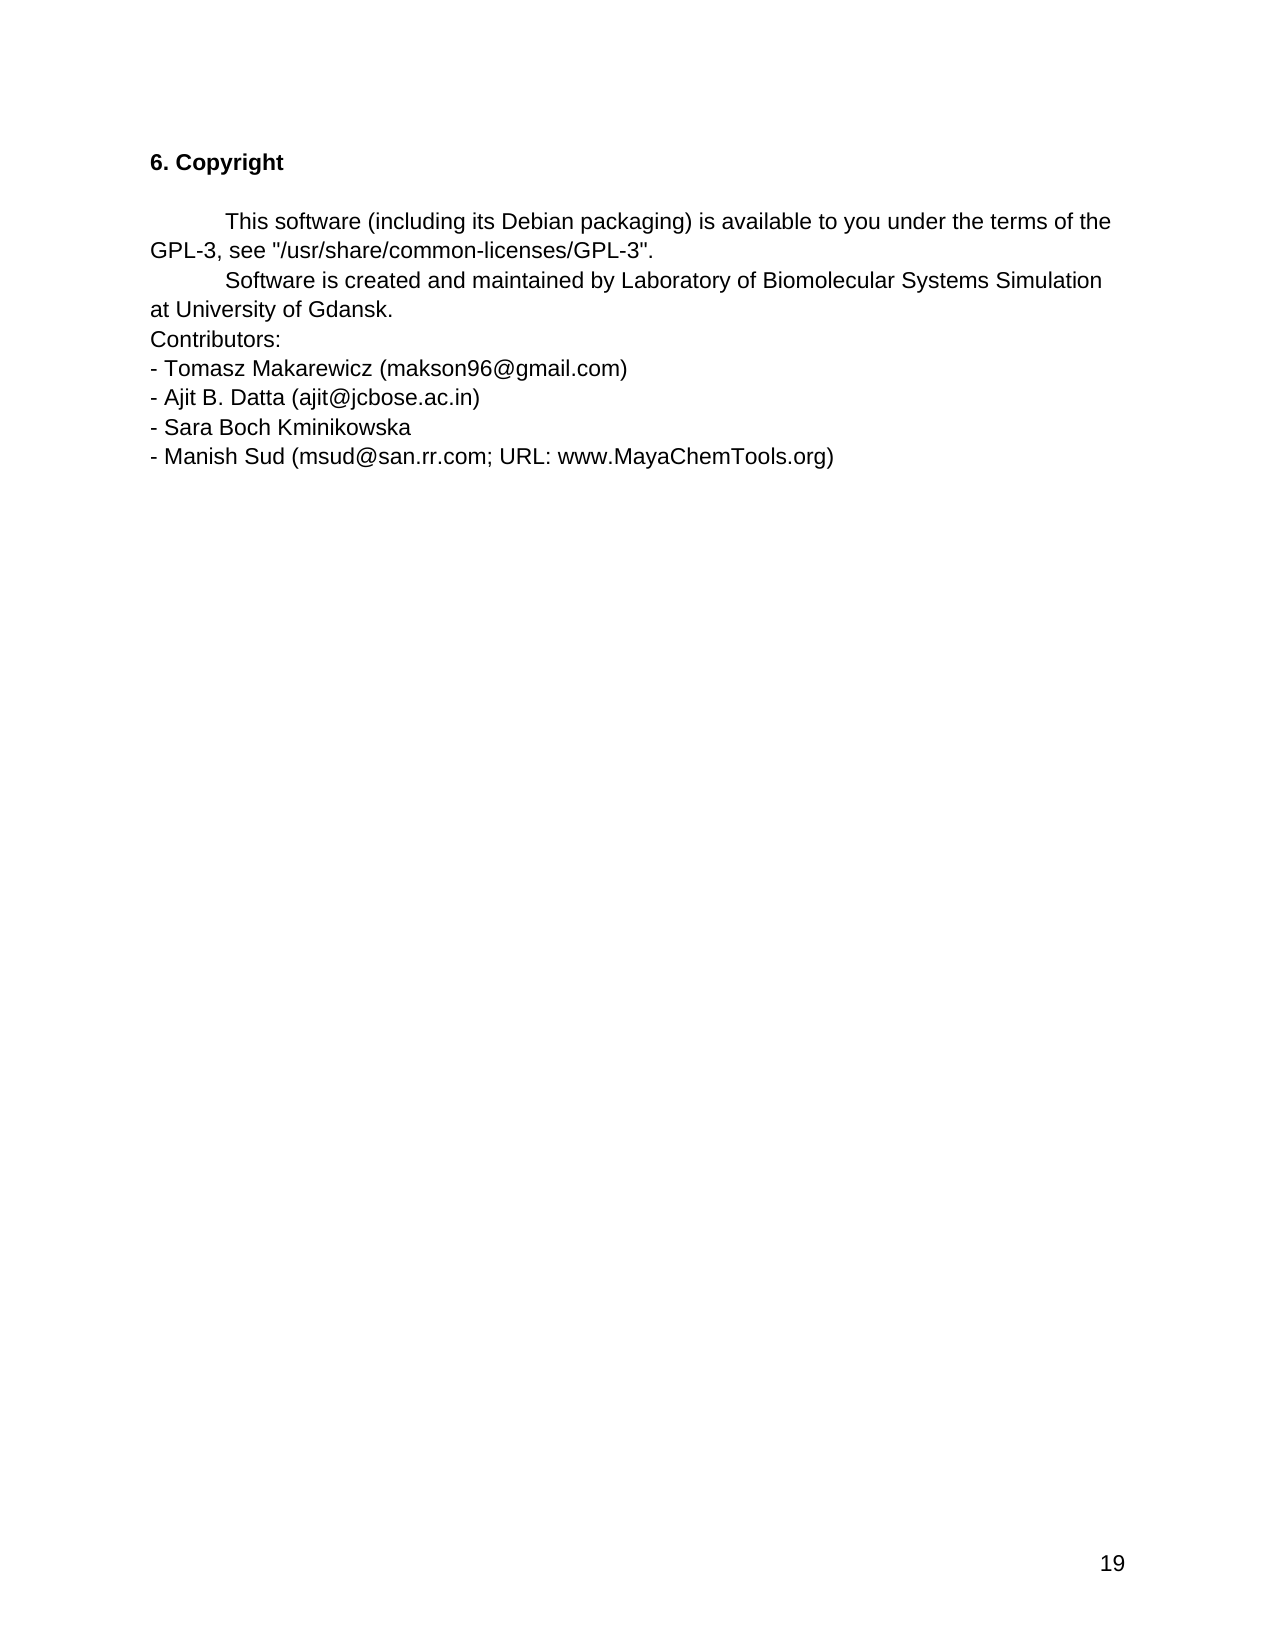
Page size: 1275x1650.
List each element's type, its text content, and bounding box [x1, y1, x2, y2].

text - Tomasz Makarewicz (makson96@gmail.com) [150, 356, 1125, 381]
text Software is created and maintained by Laboratory of Biomolecular Systems Simulation at University of Gdansk. [150, 267, 1125, 322]
text 6. Copyright [150, 150, 1125, 176]
text This software (including its Debian packaging) is available to you under the terms of the GPL-3, see "/usr/share/common-licenses/GPL-3". [150, 209, 1125, 264]
text Contributors: [150, 326, 1125, 352]
text - Manish Sud (msud@san.rr.com; URL: www.MayaChemTools.org) [150, 444, 1125, 469]
text - Ajit B. Datta (ajit@jcbose.ac.in) [150, 385, 1125, 411]
text - Sara Boch Kminikowska [150, 414, 1125, 440]
